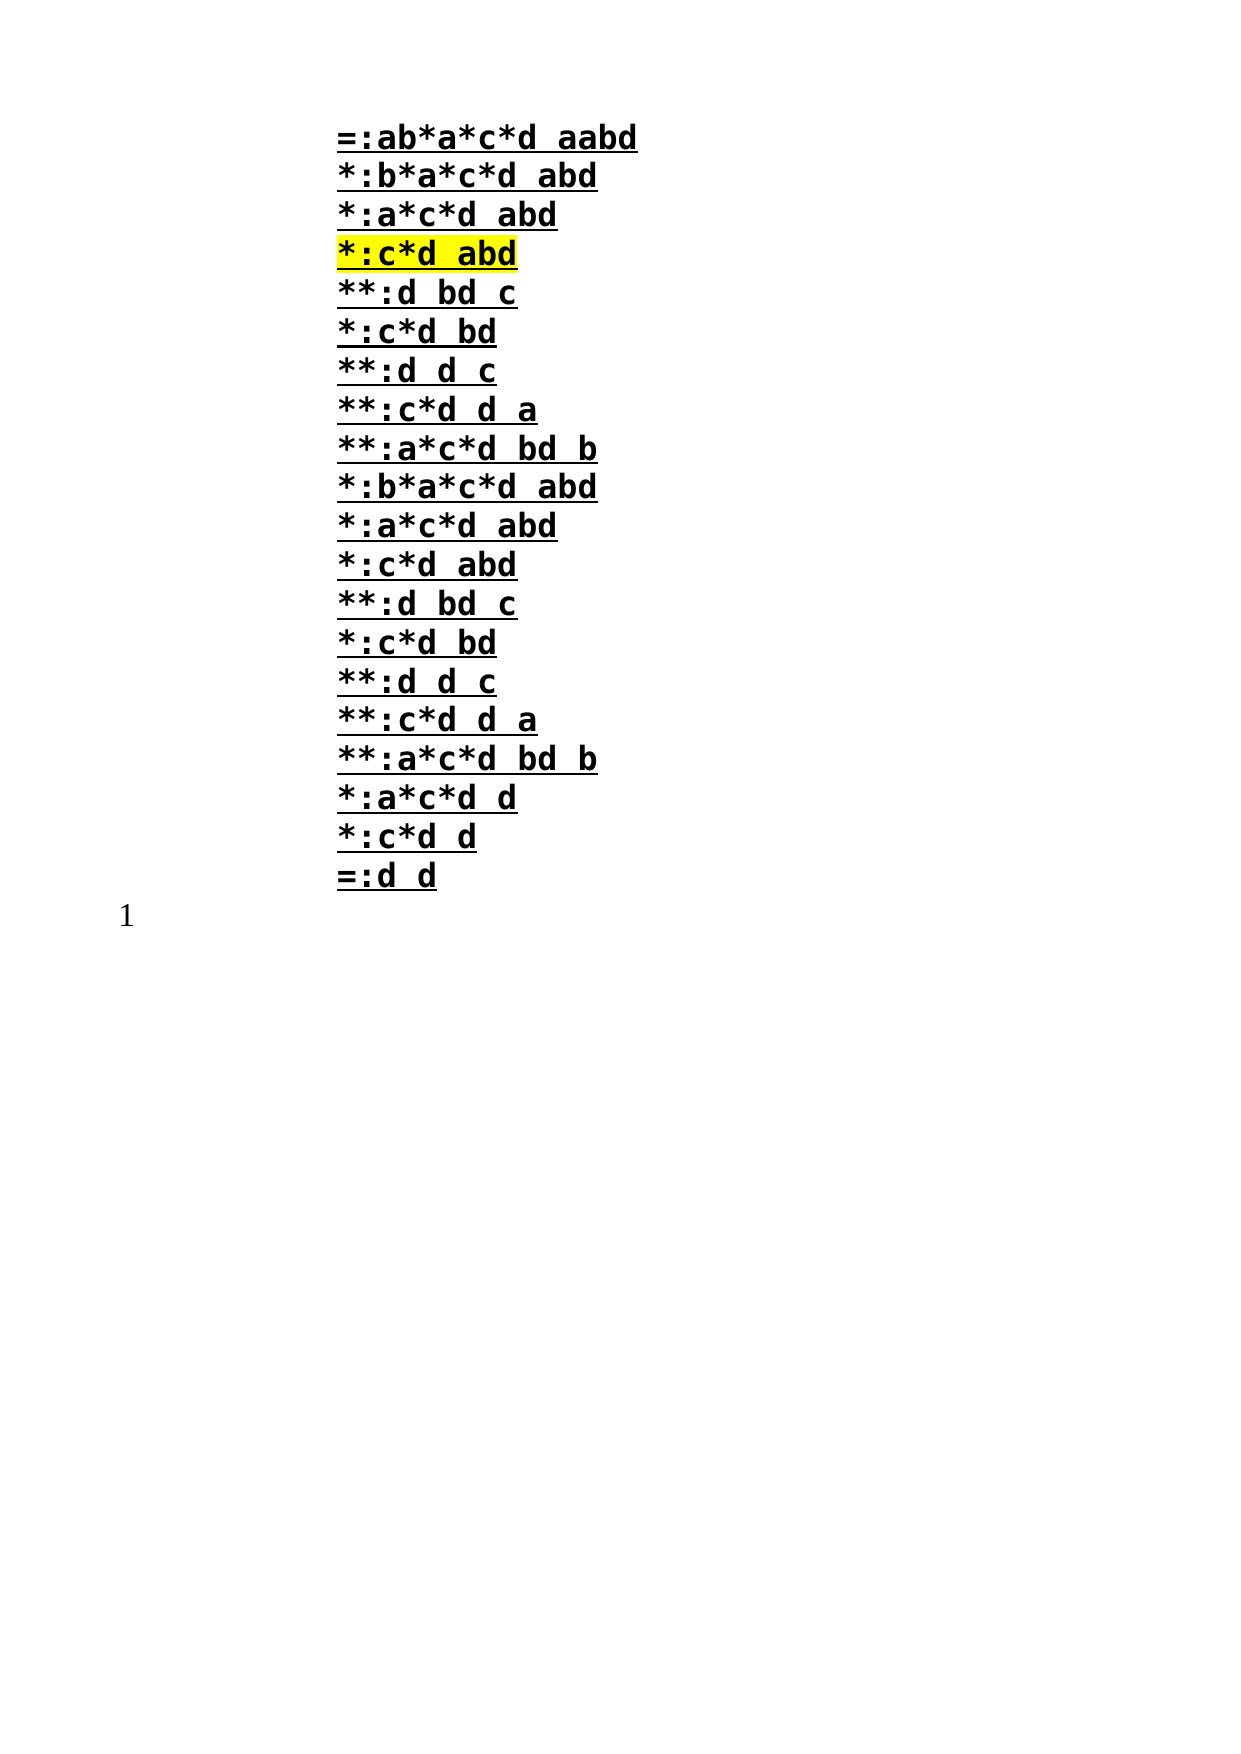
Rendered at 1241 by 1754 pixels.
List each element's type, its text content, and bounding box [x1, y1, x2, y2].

text **:c*d d a [337, 701, 1122, 740]
text *:c*d abd [337, 546, 1122, 584]
text =:ab*a*c*d aabd [337, 118, 1122, 157]
text **:c*d d a [337, 390, 1122, 429]
text *:a*c*d d [337, 779, 1122, 817]
text *:c*d bd [337, 623, 1122, 662]
text *:b*a*c*d abd [337, 157, 1122, 196]
text *:c*d d [337, 817, 1122, 856]
text *:a*c*d abd [337, 196, 1122, 235]
text *:c*d bd [337, 312, 1122, 351]
text **:a*c*d bd b [337, 429, 1122, 468]
text =:d d [337, 856, 1122, 895]
text *:c*d abd [337, 235, 1122, 273]
text **:d d c [337, 351, 1122, 390]
text **:d bd c [337, 273, 1122, 312]
text **:d bd c [337, 584, 1122, 623]
text **:a*c*d bd b [337, 740, 1122, 779]
text *:a*c*d abd [337, 507, 1122, 546]
text *:b*a*c*d abd [337, 468, 1122, 507]
text 1 [118, 895, 1122, 933]
text **:d d c [337, 662, 1122, 701]
